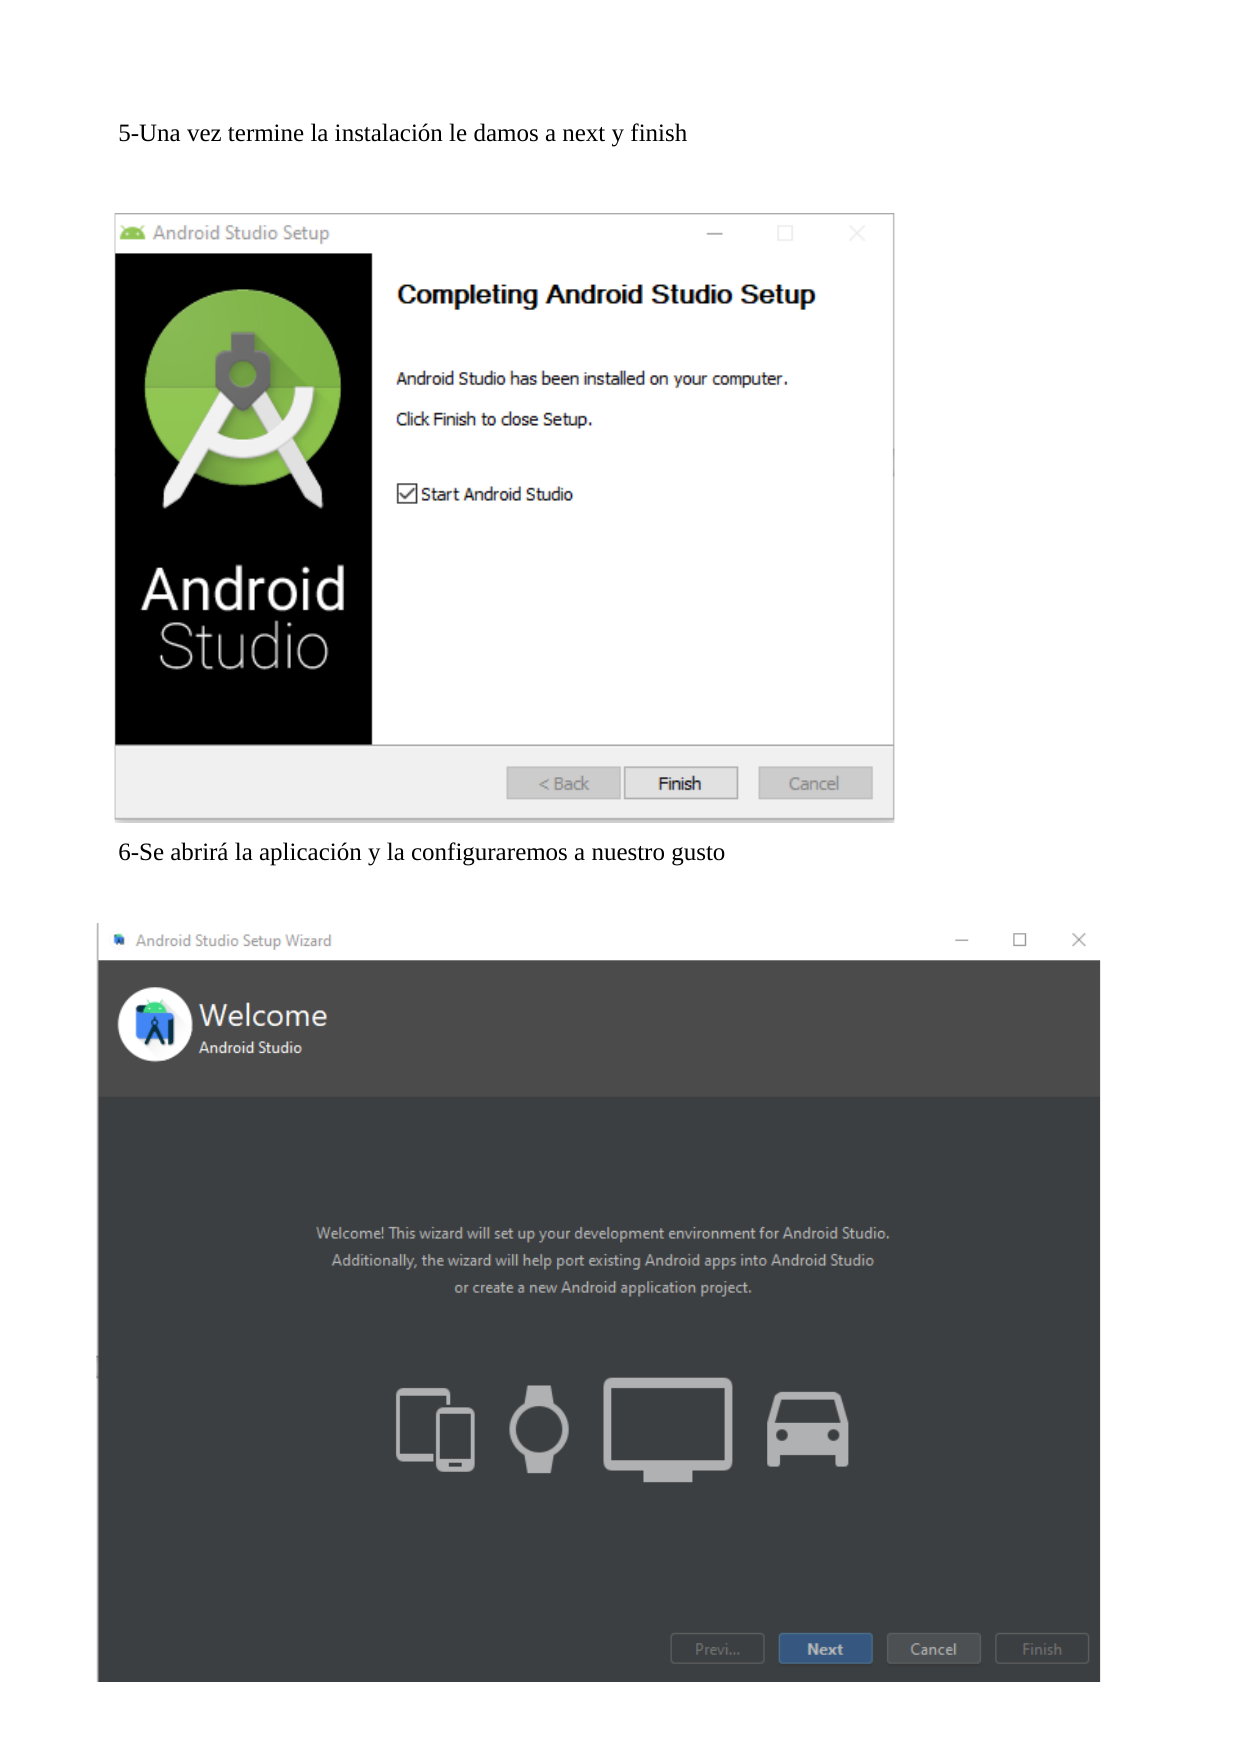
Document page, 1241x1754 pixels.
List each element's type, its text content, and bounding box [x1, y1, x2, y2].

text 6-Se abrirá la aplicación y la configuraremos a nuestro gusto [118, 837, 1122, 866]
picture [96, 923, 1101, 1682]
text 5-Una vez termine la instalación le damos a next y finish [118, 118, 1122, 147]
picture [114, 213, 895, 823]
